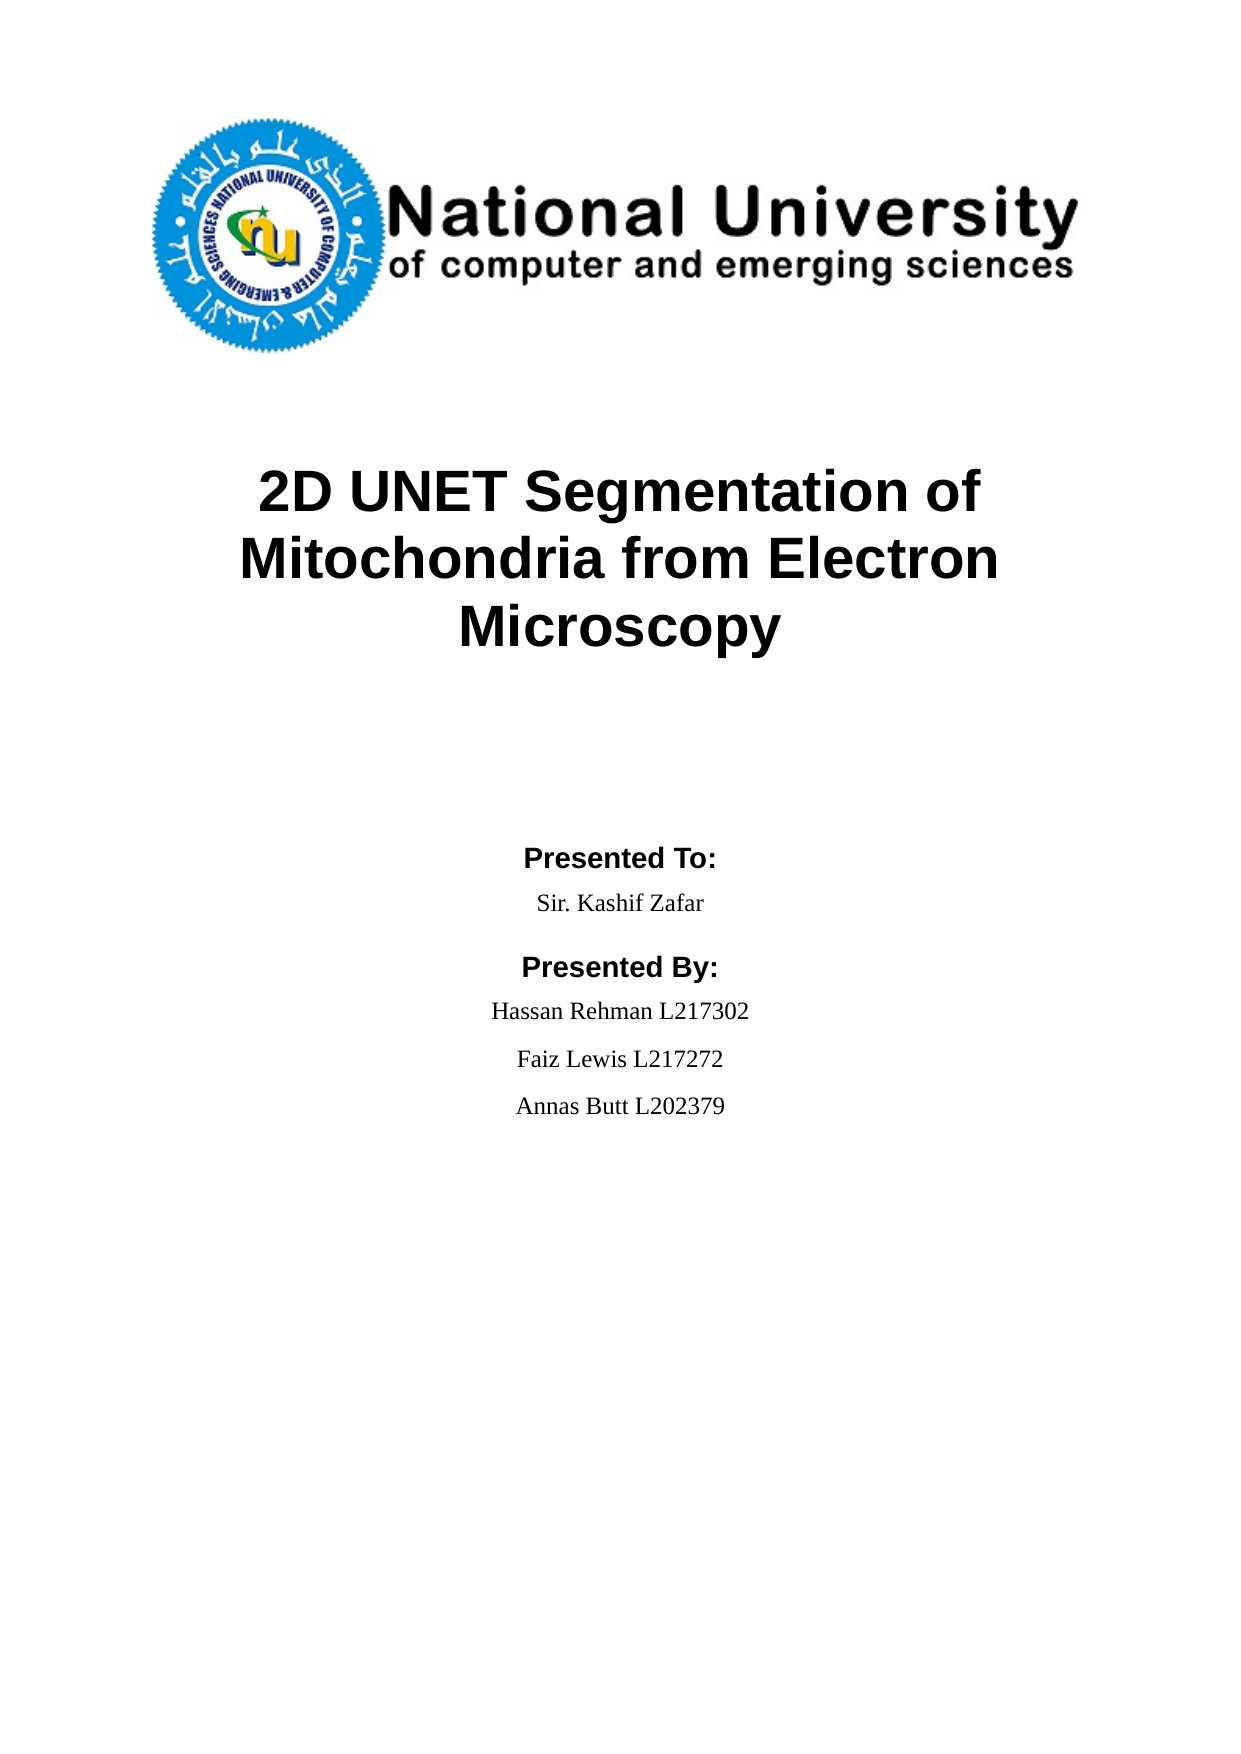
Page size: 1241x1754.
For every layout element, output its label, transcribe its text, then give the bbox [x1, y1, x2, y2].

text Hassan Rehman L217302 [118, 996, 1122, 1025]
text Annas Butt L202379 [118, 1091, 1122, 1120]
text Faiz Lewis L217272 [118, 1044, 1122, 1072]
picture [151, 118, 1089, 353]
subtitle Presented To: [118, 841, 1122, 875]
text Sir. Kashif Zafar [118, 888, 1122, 916]
title 2D UNET Segmentation of Mitochondria from Electron Microscopy [118, 457, 1122, 658]
subtitle Presented By: [118, 950, 1122, 984]
